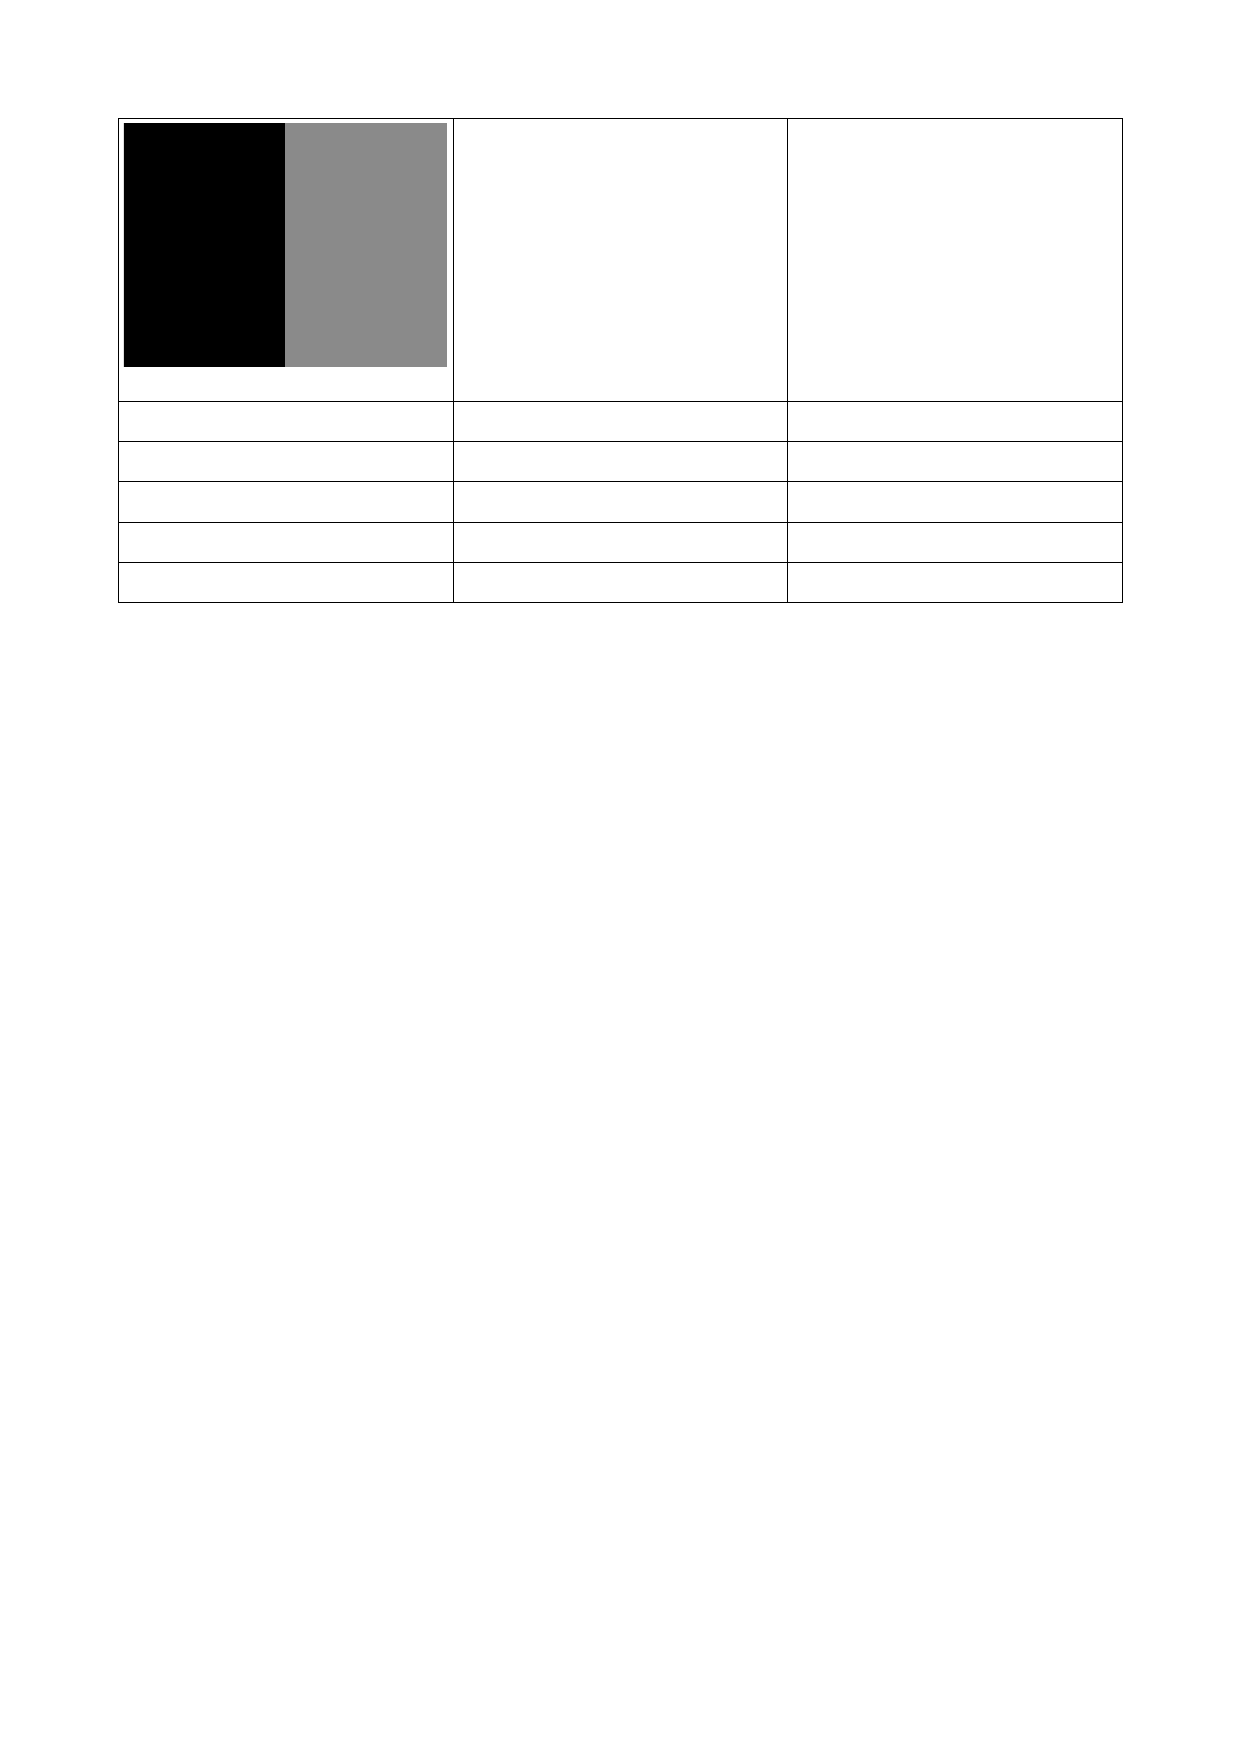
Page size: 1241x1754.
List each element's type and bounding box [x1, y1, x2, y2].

table_header [454, 119, 787, 401]
table_cell [788, 563, 1122, 602]
table_cell [454, 482, 787, 522]
table_cell [454, 563, 787, 602]
picture [123, 123, 447, 367]
table_cell [454, 442, 787, 481]
table_cell [454, 402, 787, 441]
table_cell [119, 523, 453, 562]
table_cell [119, 482, 453, 522]
table_cell [788, 402, 1122, 441]
table_cell [788, 523, 1122, 562]
table_header [119, 119, 453, 401]
table_cell [119, 442, 453, 481]
table_header [788, 119, 1122, 401]
table_cell [119, 563, 453, 602]
table_cell [788, 442, 1122, 481]
table_cell [454, 523, 787, 562]
table_cell [788, 482, 1122, 522]
table_cell [119, 402, 453, 441]
